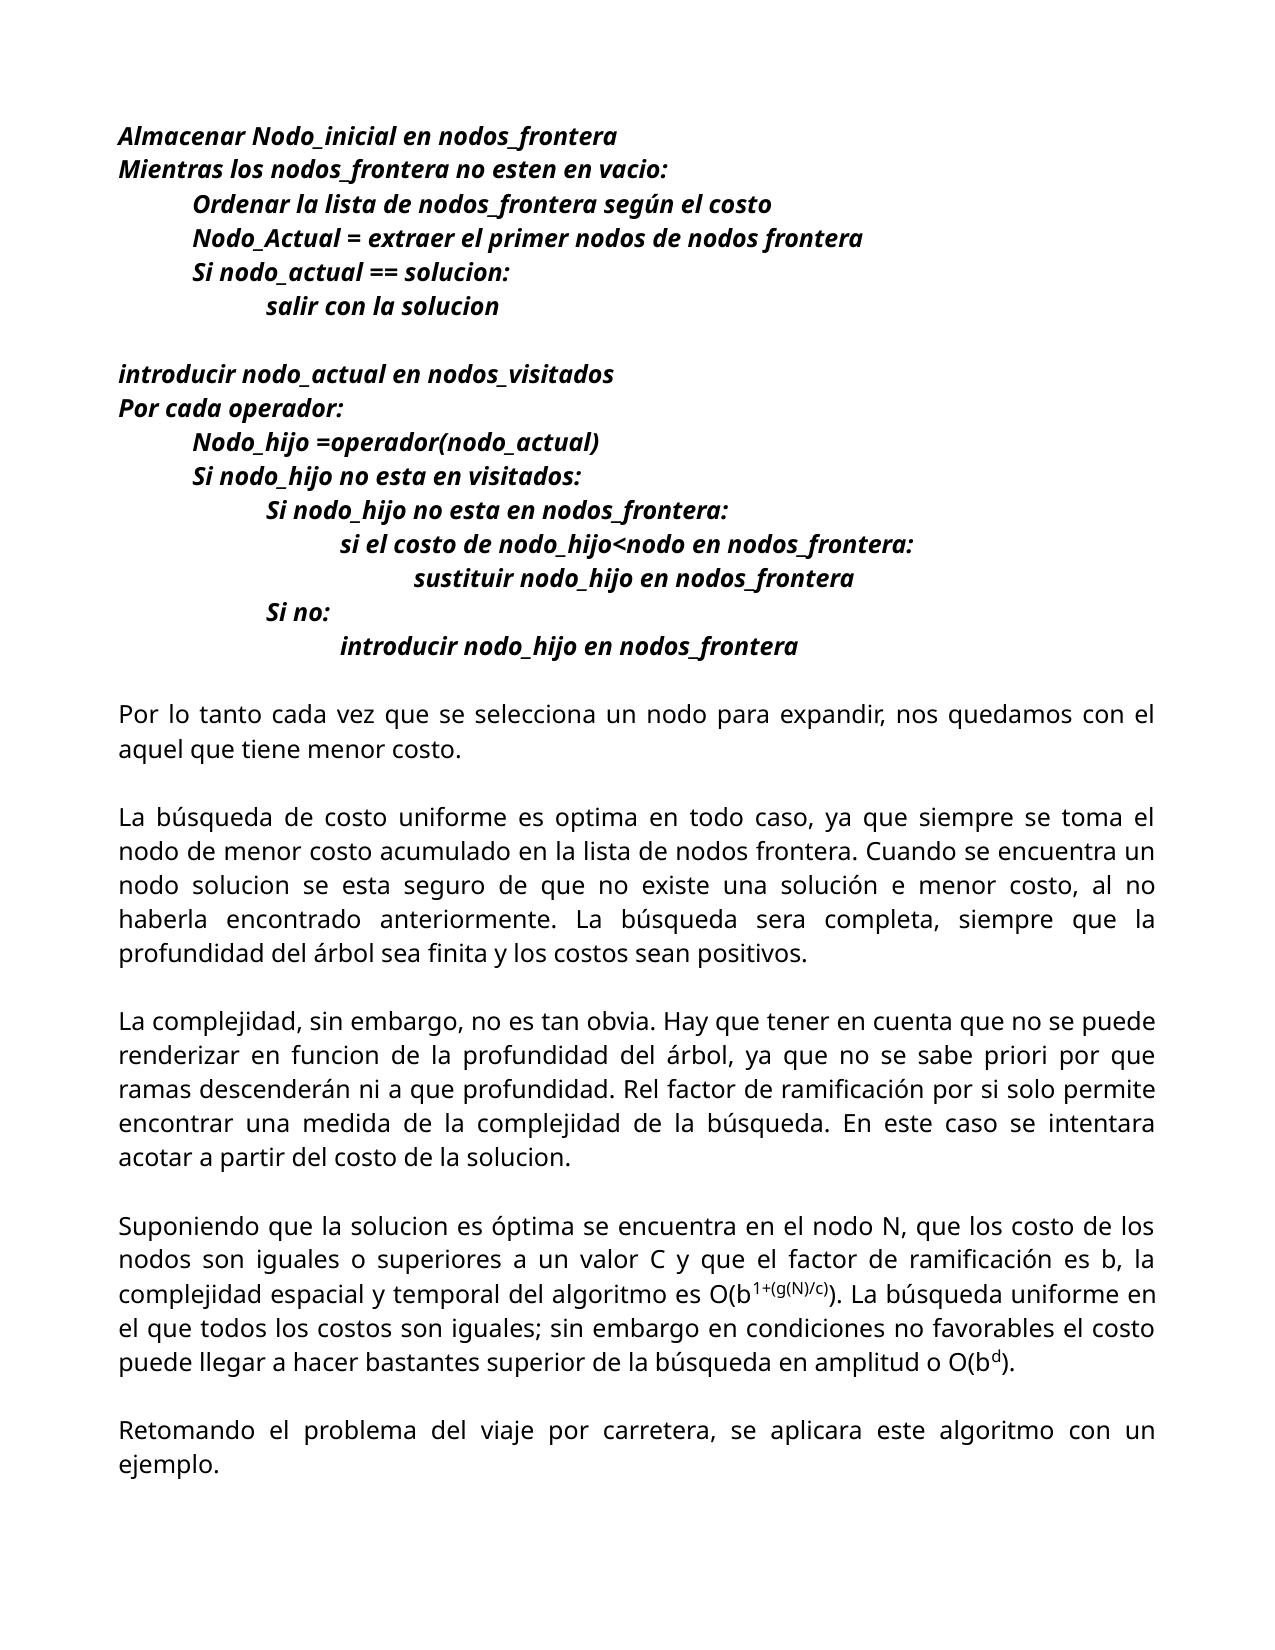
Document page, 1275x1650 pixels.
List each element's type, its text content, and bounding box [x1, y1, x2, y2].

text Ordenar la lista de nodos_frontera según el costo [118, 186, 1157, 220]
text introducir nodo_hijo en nodos_frontera [118, 629, 1157, 663]
text si el costo de nodo_hijo<nodo en nodos_frontera: [118, 527, 1157, 561]
text Si nodo_hijo no esta en nodos_frontera: [118, 493, 1157, 527]
text Suponiendo que la solucion es óptima se encuentra en el nodo N, que los costo de los nodos son iguales o superiores a un valor C y que el factor de ramificación es b, la complejidad espacial y temporal del algoritmo es O(b1+(g(N)/c)). La búsqueda uniforme en el que todos los costos son iguales; sin embargo en condiciones no favorables el costo puede llegar a hacer bastantes superior de la búsqueda en amplitud o O(bd). [118, 1208, 1157, 1378]
text Por lo tanto cada vez que se selecciona un nodo para expandir, nos quedamos con el aquel que tiene menor costo. [118, 697, 1157, 765]
text Nodo_hijo =operador(nodo_actual) [118, 425, 1157, 459]
text Retomando el problema del viaje por carretera, se aplicara este algoritmo con un ejemplo. [118, 1412, 1157, 1481]
text Mientras los nodos_frontera no esten en vacio: [118, 152, 1157, 186]
text Por cada operador: [118, 391, 1157, 425]
text Si nodo_actual == solucion: [118, 254, 1157, 288]
text Nodo_Actual = extraer el primer nodos de nodos frontera [118, 220, 1157, 254]
text Si nodo_hijo no esta en visitados: [118, 459, 1157, 493]
text La complejidad, sin embargo, no es tan obvia. Hay que tener en cuenta que no se puede renderizar en funcion de la profundidad del árbol, ya que no se sabe priori por que ramas descenderán ni a que profundidad. Rel factor de ramificación por si solo permite encontrar una medida de la complejidad de la búsqueda. En este caso se intentara acotar a partir del costo de la solucion. [118, 1004, 1157, 1174]
text La búsqueda de costo uniforme es optima en todo caso, ya que siempre se toma el nodo de menor costo acumulado en la lista de nodos frontera. Cuando se encuentra un nodo solucion se esta seguro de que no existe una solución e menor costo, al no haberla encontrado anteriormente. La búsqueda sera completa, siempre que la profundidad del árbol sea finita y los costos sean positivos. [118, 799, 1157, 970]
text introducir nodo_actual en nodos_visitados [118, 357, 1157, 391]
text salir con la solucion [118, 288, 1157, 322]
text Almacenar Nodo_inicial en nodos_frontera [118, 118, 1157, 152]
text sustituir nodo_hijo en nodos_frontera [118, 561, 1157, 595]
text Si no: [118, 595, 1157, 629]
